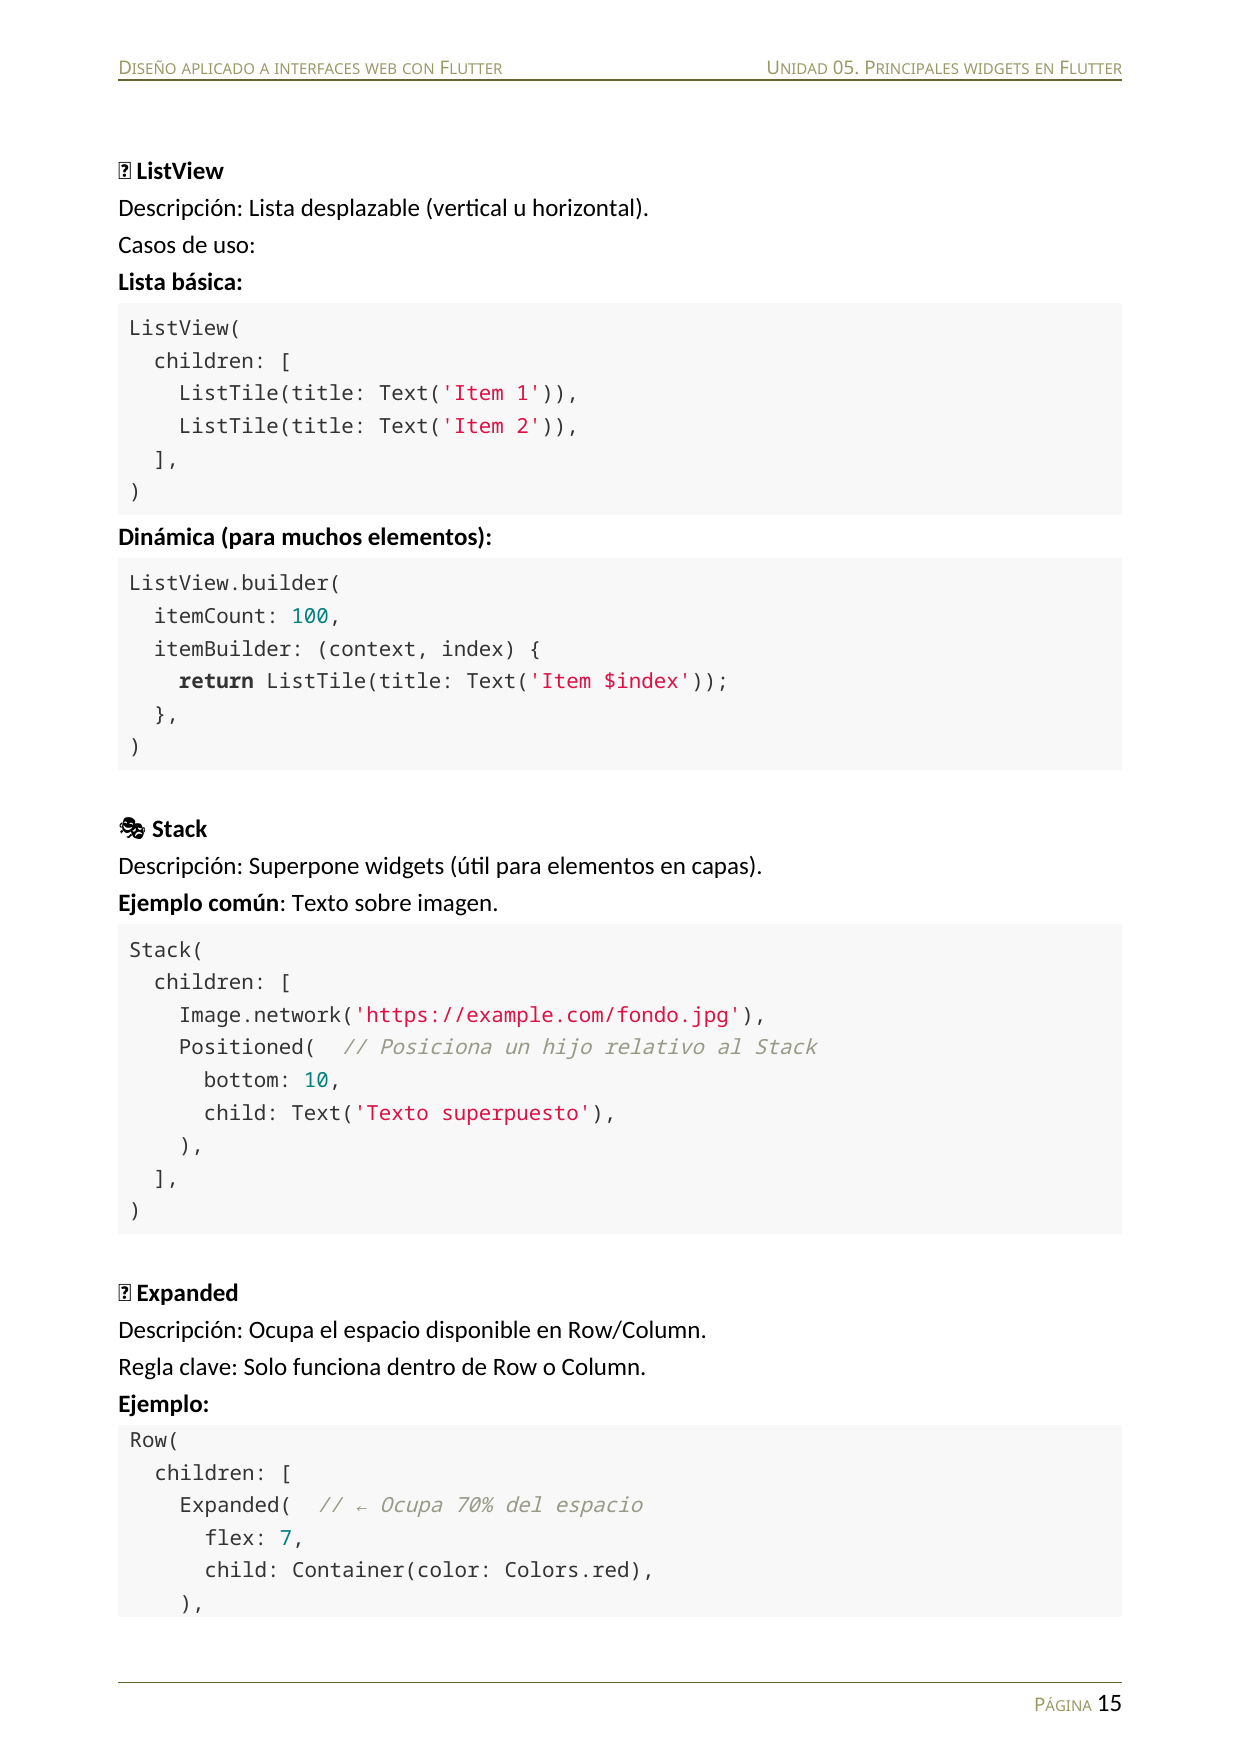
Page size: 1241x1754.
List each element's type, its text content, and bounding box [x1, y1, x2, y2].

table_header Row( children: [ Expanded( // ← Ocupa 70% del espacio flex: 7, child: Container(color: Colors.red), ), [118, 1425, 1122, 1617]
text Descripción: Lista desplazable (vertical u horizontal). [118, 192, 1122, 222]
text Ejemplo común: Texto sobre imagen. [118, 887, 1122, 918]
text Descripción: Ocupa el espacio disponible en Row/Column. [118, 1314, 1122, 1345]
text Dinámica (para muchos elementos): [118, 521, 1122, 552]
text Ejemplo: [118, 1388, 1122, 1419]
text 📜 ListView [118, 155, 1122, 186]
text 🔄 Expanded [118, 1277, 1122, 1308]
table_header Stack( children: [ Image.network('https://example.com/fondo.jpg'), Positioned( // Posiciona un hijo relativo al Stack bottom: 10, child: Text('Texto superpuesto'), ), ], ) [118, 924, 1122, 1234]
text Casos de uso: [118, 229, 1122, 259]
text Descripción: Superpone widgets (útil para elementos en capas). [118, 850, 1122, 881]
text 🎭 Stack [118, 813, 1122, 844]
text Regla clave: Solo funciona dentro de Row o Column. [118, 1351, 1122, 1382]
table_header ListView( children: [ ListTile(title: Text('Item 1')), ListTile(title: Text('Item 2')), ], ) [118, 303, 1122, 515]
table_header ListView.builder( itemCount: 100, itemBuilder: (context, index) { return ListTile(title: Text('Item $index')); }, ) [118, 558, 1122, 770]
text Lista básica: [118, 266, 1122, 296]
